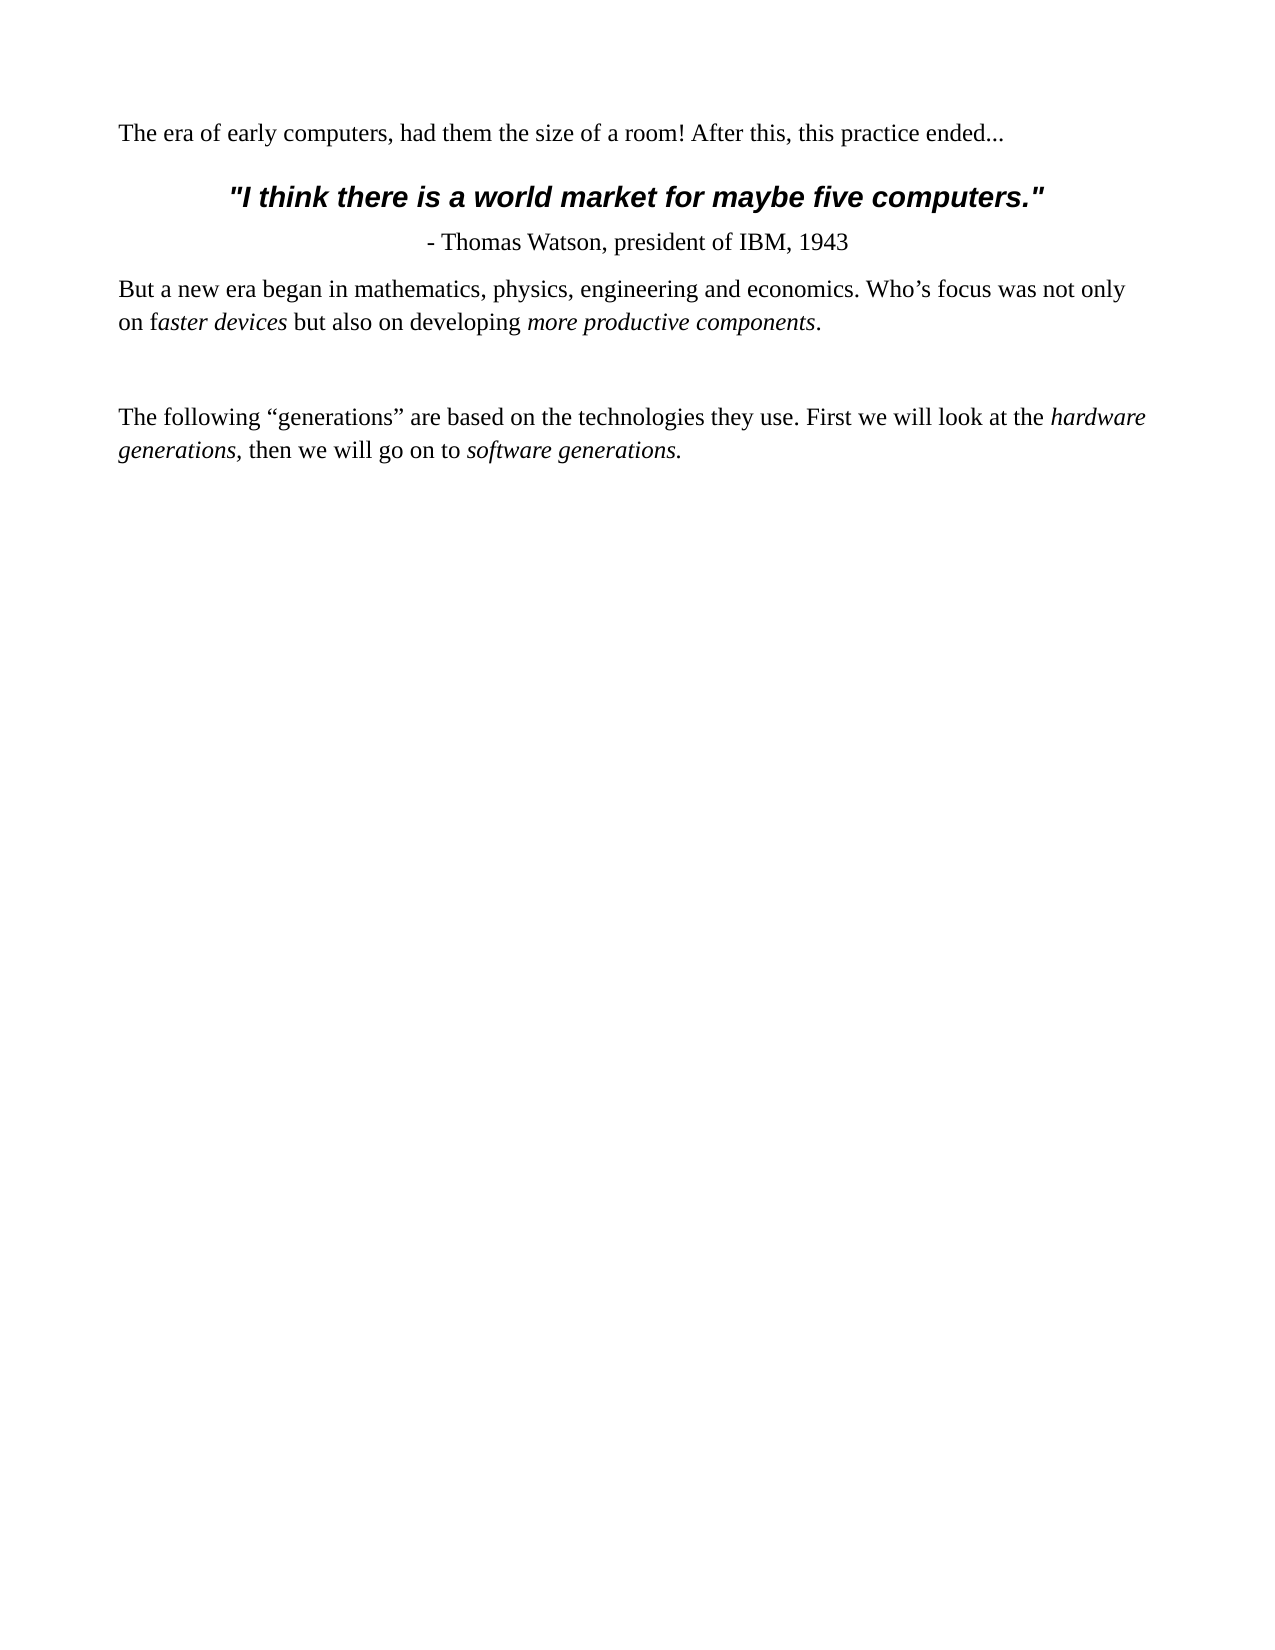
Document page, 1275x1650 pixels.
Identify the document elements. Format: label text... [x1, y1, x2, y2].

text The following “generations” are based on the technologies they use. First we will look at the hardware generations, then we will go on to software generations. [118, 402, 1157, 464]
text But a new era began in mathematics, physics, engineering and economics. Who’s focus was not only on faster devices but also on developing more productive components. [118, 274, 1157, 336]
text - Thomas Watson, president of IBM, 1943 [118, 227, 1157, 255]
subtitle "I think there is a world market for maybe five computers." [118, 180, 1157, 214]
text The era of early computers, had them the size of a room! After this, this practice ended... [118, 118, 1157, 147]
